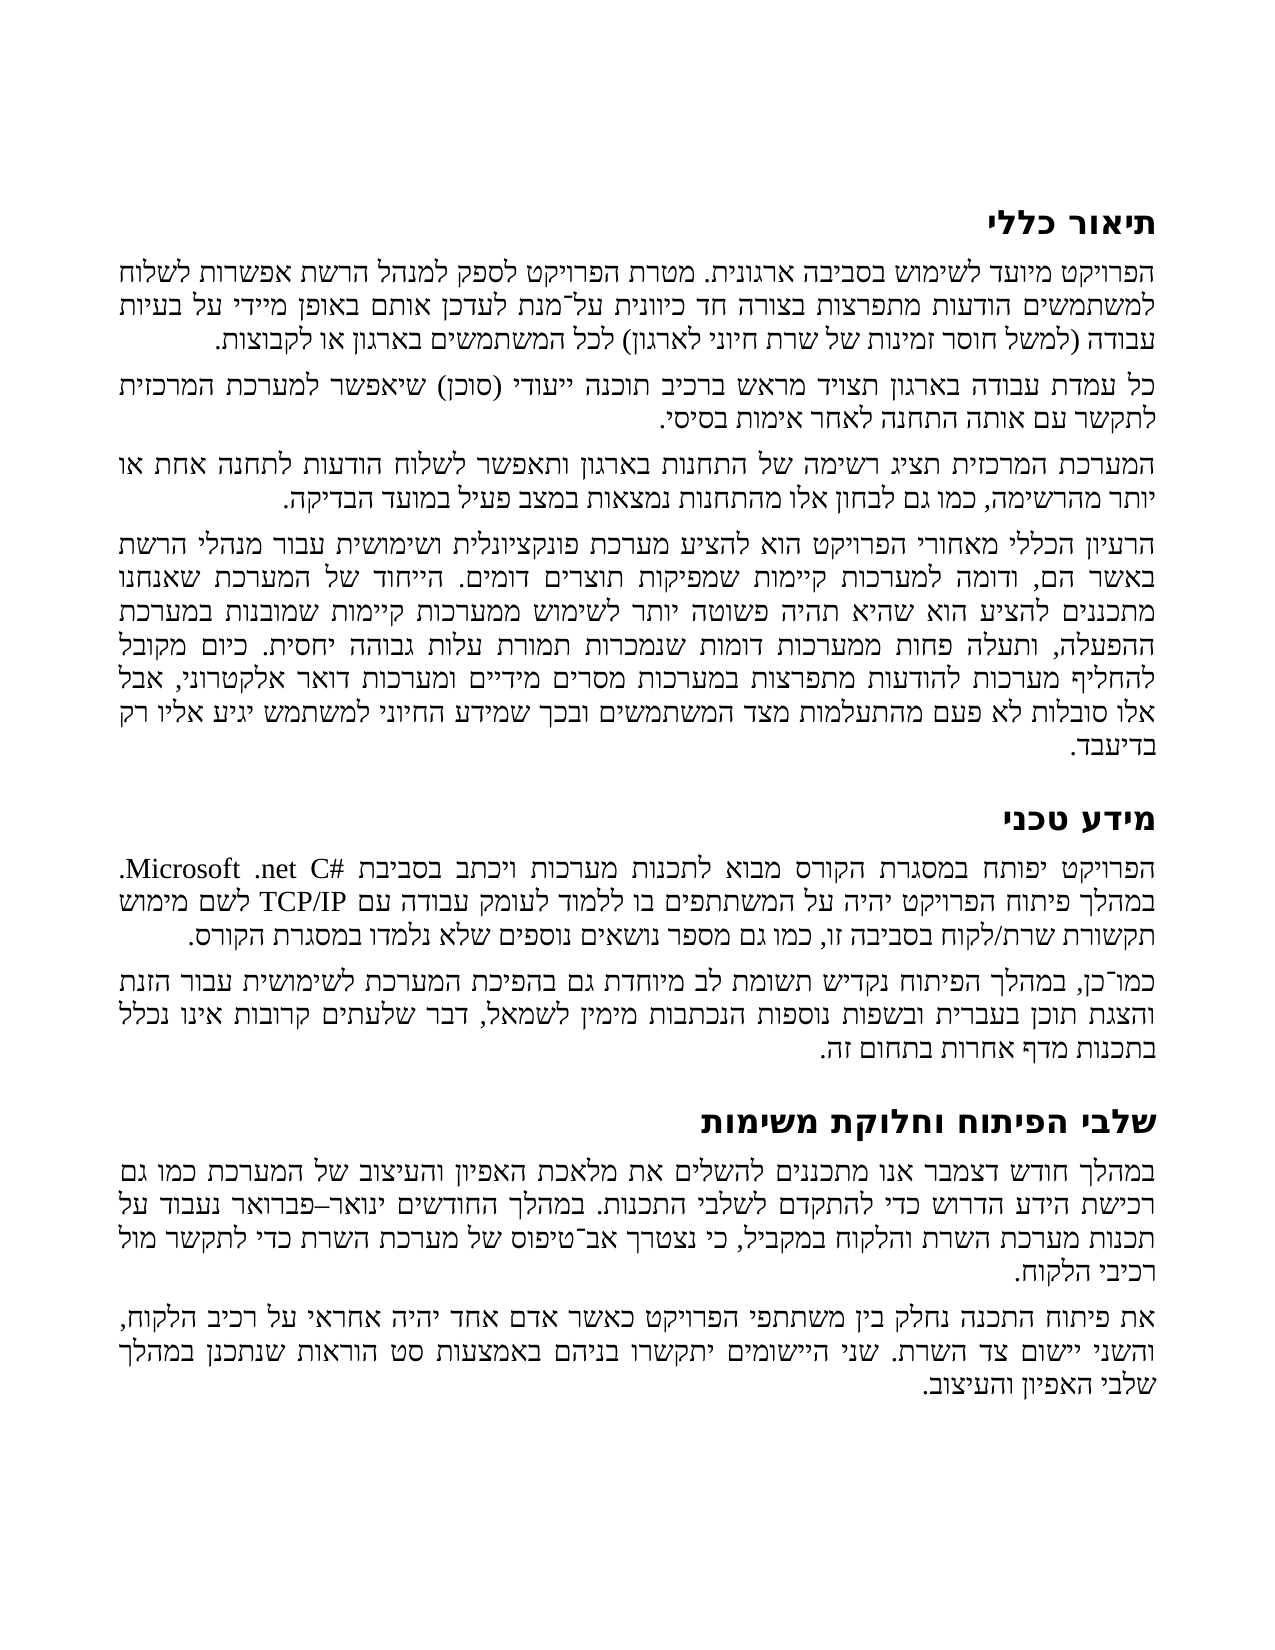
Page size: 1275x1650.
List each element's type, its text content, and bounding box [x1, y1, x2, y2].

text הפרויקט יפותח במסגרת הקורס מבוא לתכנות מערכות ויכתב בסביבת Microsoft .net C#‎. במהלך פיתוח הפרויקט יהיה על המשתתפים בו ללמוד לעומק עבודה עם TCP/IP לשם מימוש תקשורת שרת/לקוח בסביבה זו, כמו גם מספר נושאים נוספים שלא נלמדו במסגרת הקורס. [118, 851, 1157, 951]
text המערכת המרכזית תציג רשימה של התחנות בארגון ותאפשר לשלוח הודעות לתחנה אחת או יותר מהרשימה, כמו גם לבחון אלו מהתחנות נמצאות במצב פעיל במועד הבדיקה. [118, 447, 1157, 514]
text הרעיון הכללי מאחורי הפרויקט הוא להציע מערכת פונקציונלית ושימושית עבור מנהלי הרשת באשר הם, ודומה למערכות קיימות שמפיקות תוצרים דומים. הייחוד של המערכת שאנחנו מתכננים להציע הוא שהיא תהיה פשוטה יותר לשימוש ממערכות קיימות שמובנות במערכת ההפעלה, ותעלה פחות ממערכות דומות שנמכרות תמורת עלות גבוהה יחסית. כיום מקובל להחליף מערכות להודעות מתפרצות במערכות מסרים מידיים ומערכות דואר אלקטרוני, אבל אלו סובלות לא פעם מהתעלמות מצד המשתמשים ובכך שמידע החיוני למשתמש יגיע אליו רק בדיעבד. [118, 527, 1157, 762]
text את פיתוח התכנה נחלק בין משתתפי הפרויקט כאשר אדם אחד יהיה אחראי על רכיב הלקוח, והשני יישום צד השרת. שני היישומים יתקשרו בניהם באמצעות סט הוראות שנתכנן במהלך שלבי האפיון והעיצוב. [118, 1300, 1157, 1401]
subtitle תיאור כללי [118, 203, 1157, 242]
text כמו־כן, במהלך הפיתוח נקדיש תשומת לב מיוחדת גם בהפיכת המערכת לשימושית עבור הזנת והצגת תוכן בעברית ובשפות נוספות הנכתבות מימין לשמאל, דבר שלעתים קרובות אינו נכלל בתכנות מדף אחרות בתחום זה. [118, 964, 1157, 1064]
subtitle מידע טכני [118, 799, 1157, 838]
subtitle שלבי הפיתוח וחלוקת משימות [118, 1102, 1157, 1141]
text במהלך חודש דצמבר אנו מתכננים להשלים את מלאכת האפיון והעיצוב של המערכת כמו גם רכישת הידע הדרוש כדי להתקדם לשלבי התכנות. במהלך החודשים ינואר–פברואר נעבוד על תכנות מערכת השרת והלקוח במקביל, כי נצטרך אב־טיפוס של מערכת השרת כדי לתקשר מול רכיבי הלקוח. [118, 1154, 1157, 1288]
text כל עמדת עבודה בארגון תצויד מראש ברכיב תוכנה ייעודי (סוכן) שיאפשר למערכת המרכזית לתקשר עם אותה התחנה לאחר אימות בסיסי. [118, 368, 1157, 435]
text הפרויקט מיועד לשימוש בסביבה ארגונית. מטרת הפרויקט לספק למנהל הרשת אפשרות לשלוח למשתמשים הודעות מתפרצות בצורה חד כיוונית על־מנת לעדכן אותם באופן מיידי על בעיות עבודה (למשל חוסר זמינות של שרת חיוני לארגון) לכל המשתמשים בארגון או לקבוצות. [118, 255, 1157, 355]
